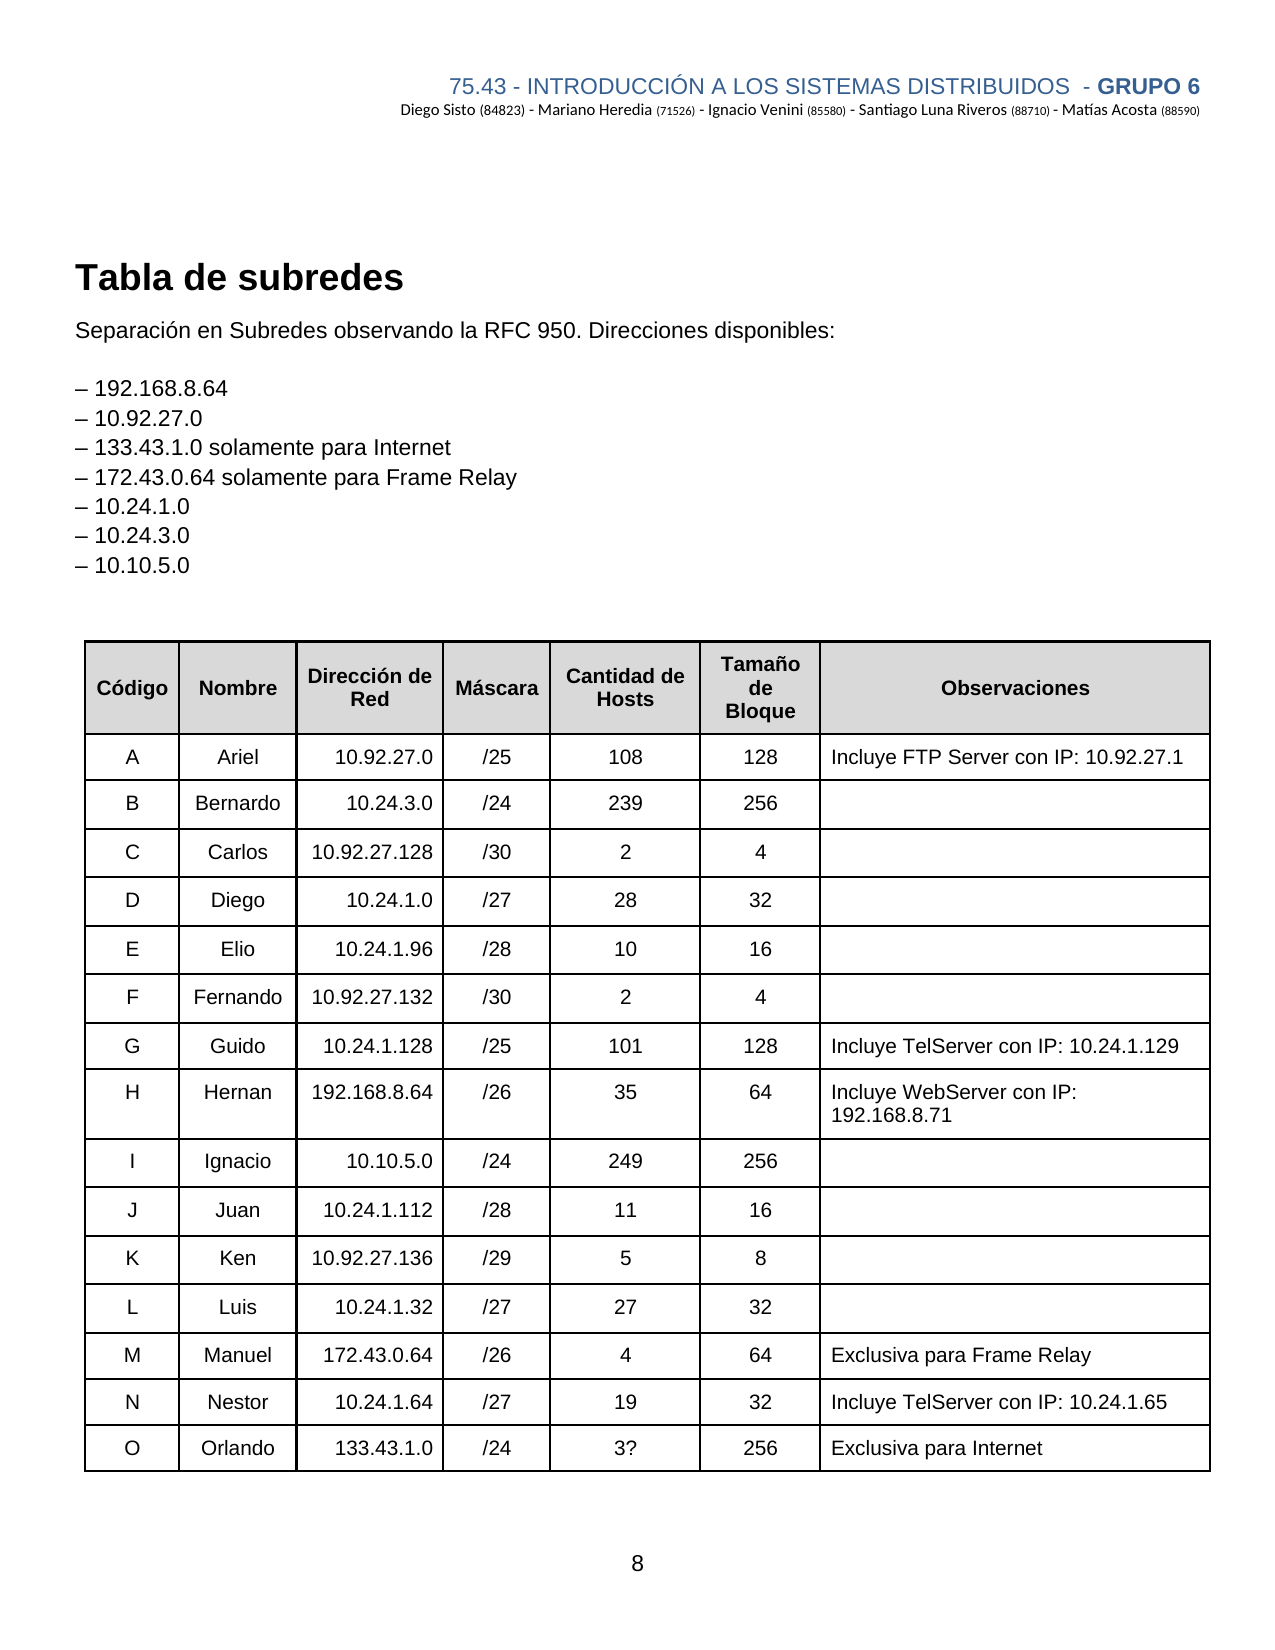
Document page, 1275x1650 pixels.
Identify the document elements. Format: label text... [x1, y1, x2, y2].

text Separación en Subredes observando la RFC 950. Direcciones disponibles: [75, 317, 1200, 343]
table_cell 8 [701, 1237, 819, 1283]
table_cell [821, 1140, 1209, 1186]
table_cell 10.24.1.32 [298, 1285, 442, 1332]
table_cell L [86, 1285, 178, 1332]
table_cell 19 [551, 1380, 699, 1424]
text – 10.10.5.0 [75, 552, 1200, 578]
table_cell 3? [551, 1426, 699, 1470]
table_cell 32 [701, 1380, 819, 1424]
table_cell 10.92.27.136 [298, 1237, 442, 1283]
table_cell E [86, 927, 178, 973]
table_cell 256 [701, 1140, 819, 1186]
table_cell C [86, 830, 178, 876]
table_cell Bernardo [180, 781, 295, 828]
table_header Código [86, 643, 178, 733]
table_cell M [86, 1334, 178, 1378]
table_cell 10.24.1.64 [298, 1380, 442, 1424]
table_cell 101 [551, 1024, 699, 1068]
text – 10.24.1.0 [75, 493, 1200, 519]
table_header Cantidad de Hosts [551, 643, 699, 733]
table_cell F [86, 975, 178, 1022]
table_cell 128 [701, 735, 819, 779]
table_cell 10.92.27.128 [298, 830, 442, 876]
table_cell Hernan [180, 1070, 295, 1137]
table_cell 2 [551, 830, 699, 876]
table_cell Exclusiva para Internet [821, 1426, 1209, 1470]
subtitle Tabla de subredes [75, 257, 1200, 298]
table_cell 128 [701, 1024, 819, 1068]
table_cell /26 [444, 1070, 549, 1137]
table_cell Ken [180, 1237, 295, 1283]
table_cell Incluye TelServer con IP: 10.24.1.129 [821, 1024, 1209, 1068]
table_cell /24 [444, 781, 549, 828]
table_cell /24 [444, 1426, 549, 1470]
table_cell [821, 1285, 1209, 1332]
table_cell Diego [180, 878, 295, 925]
text – 172.43.0.64 solamente para Frame Relay [75, 464, 1200, 490]
table_cell Guido [180, 1024, 295, 1068]
table_cell Fernando [180, 975, 295, 1022]
table_cell H [86, 1070, 178, 1137]
table_cell B [86, 781, 178, 828]
table_cell 32 [701, 878, 819, 925]
table_cell /25 [444, 735, 549, 779]
table_cell 16 [701, 1188, 819, 1234]
table_cell Nestor [180, 1380, 295, 1424]
table_cell [821, 1188, 1209, 1234]
table_cell Carlos [180, 830, 295, 876]
table_cell 64 [701, 1070, 819, 1137]
table_cell [821, 975, 1209, 1022]
table_cell 108 [551, 735, 699, 779]
table_cell G [86, 1024, 178, 1068]
table_cell /27 [444, 878, 549, 925]
table_cell /28 [444, 1188, 549, 1234]
table_cell 249 [551, 1140, 699, 1186]
table_cell 2 [551, 975, 699, 1022]
text – 133.43.1.0 solamente para Internet [75, 435, 1200, 460]
table_cell 10.24.1.128 [298, 1024, 442, 1068]
table_cell 4 [701, 830, 819, 876]
table_cell Ariel [180, 735, 295, 779]
table_cell 64 [701, 1334, 819, 1378]
table_cell [821, 927, 1209, 973]
table_cell Manuel [180, 1334, 295, 1378]
table_cell 10.92.27.0 [298, 735, 442, 779]
table_cell K [86, 1237, 178, 1283]
table_cell 10.24.1.0 [298, 878, 442, 925]
table_cell Elio [180, 927, 295, 973]
table_cell Luis [180, 1285, 295, 1332]
table_cell /25 [444, 1024, 549, 1068]
table_header Nombre [180, 643, 295, 733]
table_cell 133.43.1.0 [298, 1426, 442, 1470]
table_cell O [86, 1426, 178, 1470]
table_cell 5 [551, 1237, 699, 1283]
text – 10.24.3.0 [75, 523, 1200, 548]
table_cell 27 [551, 1285, 699, 1332]
table_cell 10.10.5.0 [298, 1140, 442, 1186]
table_cell Orlando [180, 1426, 295, 1470]
table_cell A [86, 735, 178, 779]
table_cell /29 [444, 1237, 549, 1283]
table_cell Juan [180, 1188, 295, 1234]
table_cell 10.24.1.112 [298, 1188, 442, 1234]
table_cell 256 [701, 781, 819, 828]
table_cell 10 [551, 927, 699, 973]
table_cell [821, 781, 1209, 828]
table_cell Incluye FTP Server con IP: 10.92.27.1 [821, 735, 1209, 779]
table_cell 11 [551, 1188, 699, 1234]
table_cell Incluye WebServer con IP: 192.168.8.71 [821, 1070, 1209, 1137]
table_cell 172.43.0.64 [298, 1334, 442, 1378]
table_cell I [86, 1140, 178, 1186]
table_cell /30 [444, 975, 549, 1022]
table_header Tamaño de Bloque [701, 643, 819, 733]
text – 10.92.27.0 [75, 405, 1200, 431]
table_cell /26 [444, 1334, 549, 1378]
table_cell 16 [701, 927, 819, 973]
table_cell /27 [444, 1285, 549, 1332]
table_cell J [86, 1188, 178, 1234]
table_cell [821, 878, 1209, 925]
table_cell 256 [701, 1426, 819, 1470]
table_header Observaciones [821, 643, 1209, 733]
table_cell N [86, 1380, 178, 1424]
table_cell /27 [444, 1380, 549, 1424]
table_cell 192.168.8.64 [298, 1070, 442, 1137]
table_cell 4 [701, 975, 819, 1022]
table_cell /28 [444, 927, 549, 973]
table_cell 10.92.27.132 [298, 975, 442, 1022]
table_cell [821, 1237, 1209, 1283]
table_cell D [86, 878, 178, 925]
table_cell Ignacio [180, 1140, 295, 1186]
table_cell Incluye TelServer con IP: 10.24.1.65 [821, 1380, 1209, 1424]
table_cell 4 [551, 1334, 699, 1378]
table_cell 239 [551, 781, 699, 828]
table_cell 28 [551, 878, 699, 925]
table_cell /24 [444, 1140, 549, 1186]
text – 192.168.8.64 [75, 376, 1200, 402]
table_cell [821, 830, 1209, 876]
table_cell 35 [551, 1070, 699, 1137]
table_cell /30 [444, 830, 549, 876]
table_cell 10.24.3.0 [298, 781, 442, 828]
table_header Dirección de Red [298, 643, 442, 733]
table_header Máscara [444, 643, 549, 733]
table_cell Exclusiva para Frame Relay [821, 1334, 1209, 1378]
table_cell 32 [701, 1285, 819, 1332]
table_cell 10.24.1.96 [298, 927, 442, 973]
